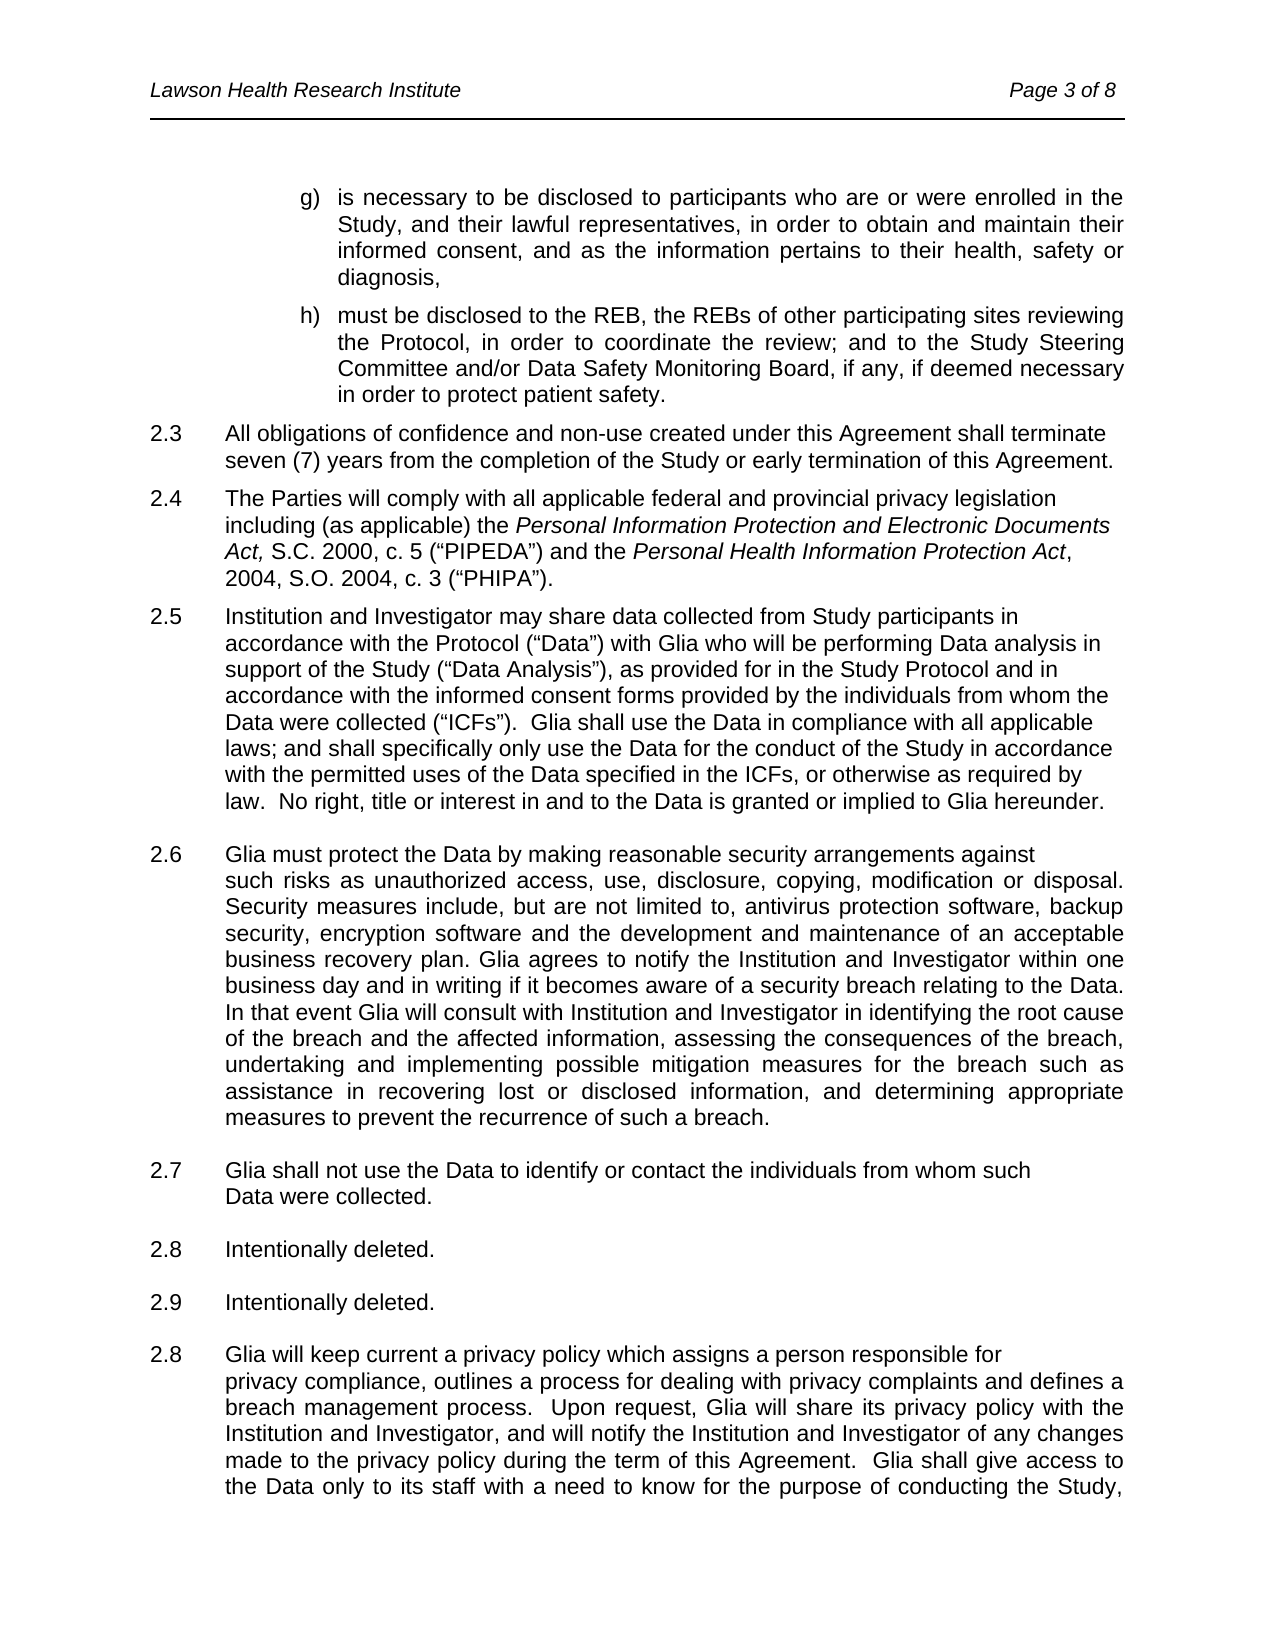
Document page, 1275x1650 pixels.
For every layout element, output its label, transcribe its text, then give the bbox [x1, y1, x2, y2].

text 2.5 Institution and Investigator may share data collected from Study participants in accordance with the Protocol (“Data”) with Glia who will be performing Data analysis in support of the Study (“Data Analysis”), as provided for in the Study Protocol and in accordance with the informed consent forms provided by the individuals from whom the Data were collected (“ICFs”). Glia shall use the Data in compliance with all applicable laws; and shall specifically only use the Data for the conduct of the Study in accordance with the permitted uses of the Data specified in the ICFs, or otherwise as required by law. No right, title or interest in and to the Data is granted or implied to Glia hereunder. [150, 603, 1125, 814]
text Data were collected. [225, 1183, 1125, 1209]
text 2.8 Intentionally deleted. [150, 1236, 1125, 1262]
text 2.7 Glia shall not use the Data to identify or contact the individuals from whom such [150, 1157, 1125, 1183]
text 2.3 All obligations of confidence and non-use created under this Agreement shall terminate seven (7) years from the completion of the Study or early termination of this Agreement. [150, 420, 1125, 473]
text privacy compliance, outlines a process for dealing with privacy complaints and defines a breach management process. Upon request, Glia will share its privacy policy with the Institution and Investigator, and will notify the Institution and Investigator of any changes made to the privacy policy during the term of this Agreement. Glia shall give access to the Data only to its staff with a need to know for the purpose of conducting the Study, [225, 1368, 1125, 1499]
text 2.6 Glia must protect the Data by making reasonable security arrangements against [150, 814, 1125, 867]
text 2.9 Intentionally deleted. [150, 1288, 1125, 1315]
text 2.4 The Parties will comply with all applicable federal and provincial privacy legislation including (as applicable) the Personal Information Protection and Electronic Documents Act, S.C. 2000, c. 5 (“PIPEDA”) and the Personal Health Information Protection Act, 2004, S.O. 2004, c. 3 (“PHIPA”). [150, 485, 1125, 591]
text such risks as unauthorized access, use, disclosure, copying, modification or disposal. Security measures include, but are not limited to, antivirus protection software, backup security, encryption software and the development and maintenance of an acceptable business recovery plan. Glia agrees to notify the Institution and Investigator within one business day and in writing if it becomes aware of a security breach relating to the Data. In that event Glia will consult with Institution and Investigator in identifying the root cause of the breach and the affected information, assessing the consequences of the breach, undertaking and implementing possible mitigation measures for the breach such as assistance in recovering lost or disclosed information, and determining appropriate measures to prevent the recurrence of such a breach. [225, 867, 1125, 1130]
list is necessary to be disclosed to participants who are or were enrolled in the Study, and their lawful representatives, in order to obtain and maintain their informed consent, and as the information pertains to their health, safety or diagnosis, [300, 184, 1125, 290]
text 2.8 Glia will keep current a privacy policy which assigns a person responsible for [150, 1341, 1125, 1368]
list must be disclosed to the REB, the REBs of other participating sites reviewing the Protocol, in order to coordinate the review; and to the Study Steering Committee and/or Data Safety Monitoring Board, if any, if deemed necessary in order to protect patient safety. [300, 302, 1125, 408]
